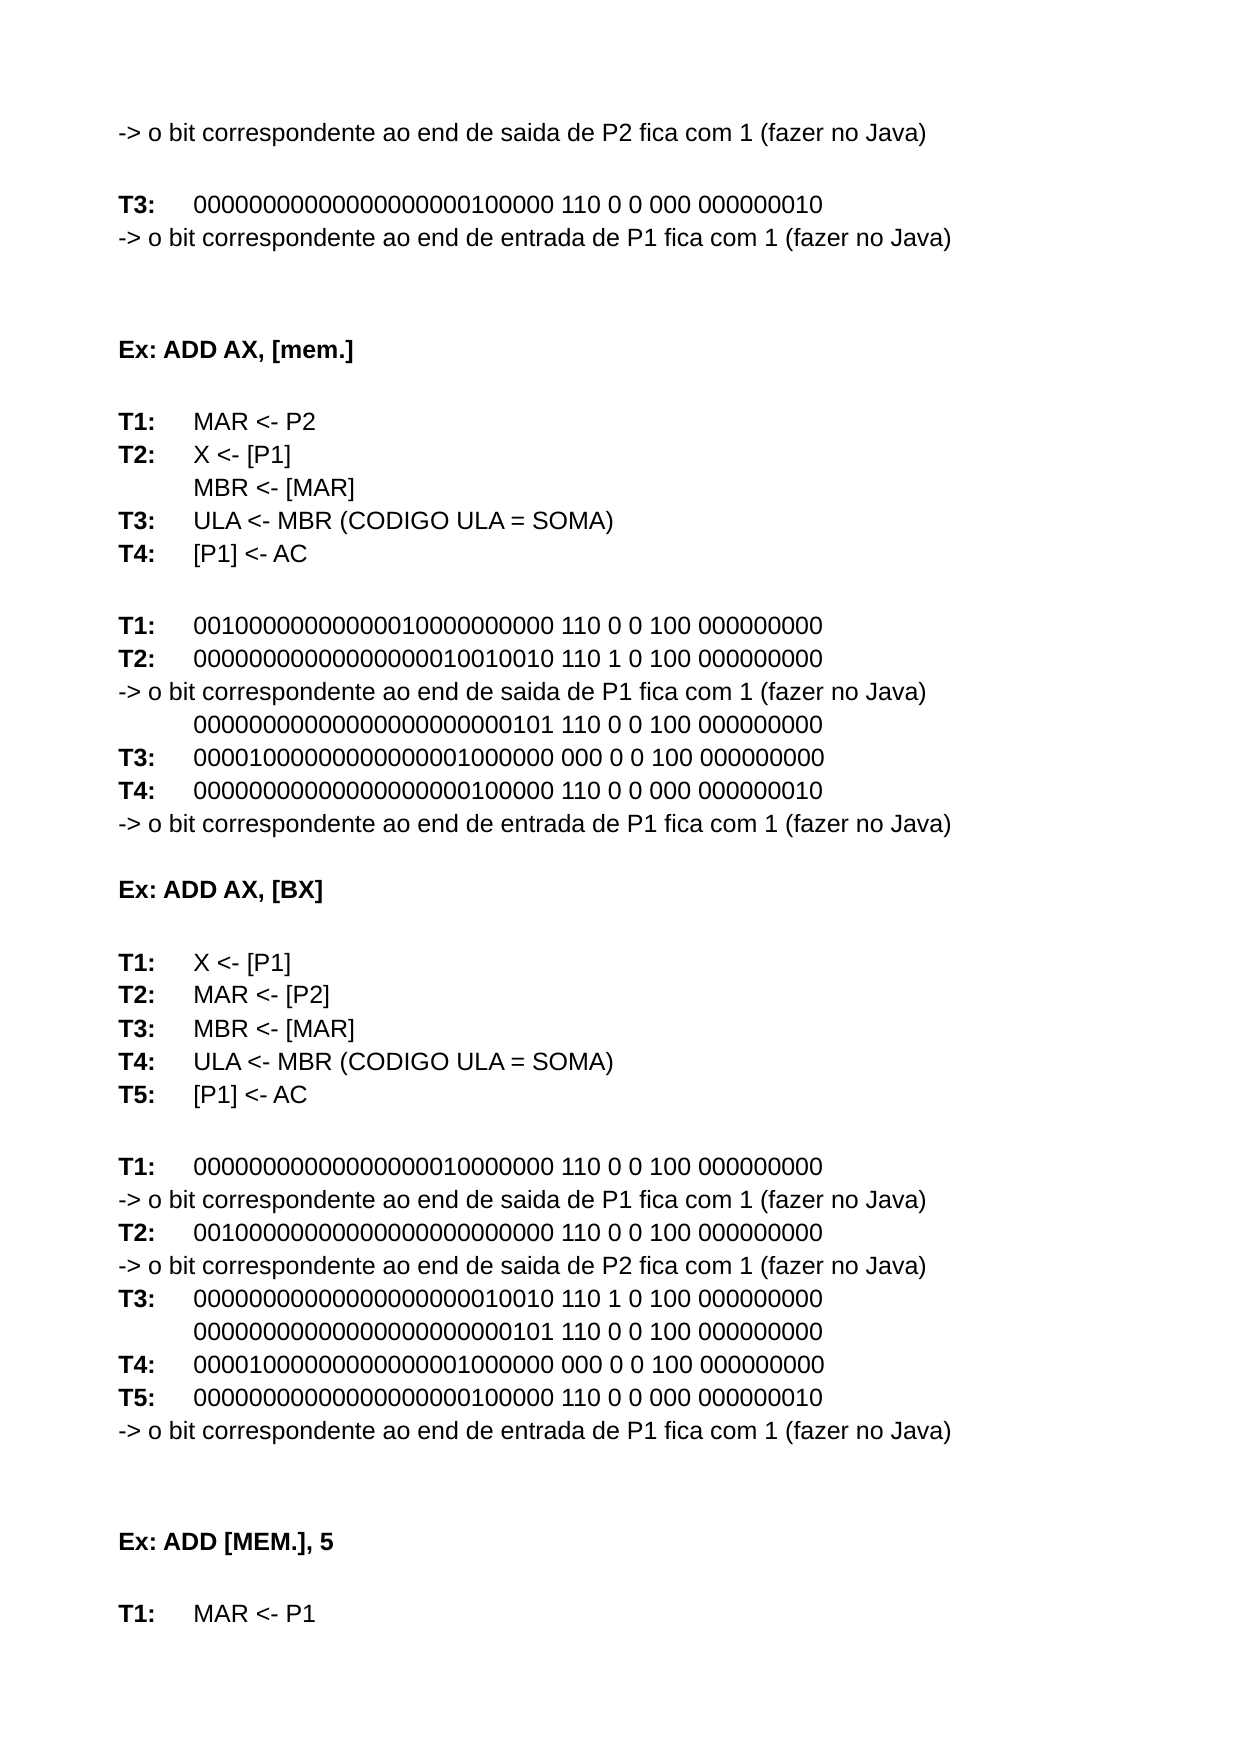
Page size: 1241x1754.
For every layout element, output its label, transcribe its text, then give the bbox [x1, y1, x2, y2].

text T4: 00001000000000000001000000 000 0 0 100 000000000 [118, 1350, 1122, 1379]
text T5: [P1] <- AC [118, 1079, 1122, 1108]
text T2: 00000000000000000010010010 110 1 0 100 000000000 [118, 644, 1122, 673]
text T2: MAR <- [P2] [118, 981, 1122, 1009]
text -> o bit correspondente ao end de saida de P1 fica com 1 (fazer no Java) [118, 677, 1122, 706]
text T4: [P1] <- AC [118, 539, 1122, 568]
text T1: 00100000000000010000000000 110 0 0 100 000000000 [118, 611, 1122, 640]
text -> o bit correspondente ao end de entrada de P1 fica com 1 (fazer no Java) [118, 809, 1122, 838]
text -> o bit correspondente ao end de saida de P2 fica com 1 (fazer no Java) [118, 118, 1122, 147]
text 00000000000000000000000101 110 0 0 100 000000000 [118, 1317, 1122, 1346]
text Ex: ADD AX, [BX] [118, 875, 1122, 904]
text T3: 00000000000000000000010010 110 1 0 100 000000000 [118, 1284, 1122, 1313]
text T1: 00000000000000000010000000 110 0 0 100 000000000 [118, 1152, 1122, 1181]
text T5: 00000000000000000000100000 110 0 0 000 000000010 [118, 1383, 1122, 1412]
text T3: MBR <- [MAR] [118, 1013, 1122, 1042]
text MBR <- [MAR] [118, 473, 1122, 502]
text Ex: ADD AX, [mem.] [118, 335, 1122, 363]
text T2: 00100000000000000000000000 110 0 0 100 000000000 [118, 1218, 1122, 1247]
text T1: X <- [P1] [118, 947, 1122, 976]
text -> o bit correspondente ao end de entrada de P1 fica com 1 (fazer no Java) [118, 223, 1122, 252]
text T1: MAR <- P1 [118, 1599, 1122, 1628]
text 00000000000000000000000101 110 0 0 100 000000000 [118, 710, 1122, 739]
text T1: MAR <- P2 [118, 407, 1122, 436]
text T4: 00000000000000000000100000 110 0 0 000 000000010 [118, 776, 1122, 805]
text T3: 00001000000000000001000000 000 0 0 100 000000000 [118, 743, 1122, 772]
text T3: ULA <- MBR (CODIGO ULA = SOMA) [118, 506, 1122, 535]
text T3: 00000000000000000000100000 110 0 0 000 000000010 [118, 190, 1122, 219]
text -> o bit correspondente ao end de entrada de P1 fica com 1 (fazer no Java) [118, 1416, 1122, 1445]
text T4: ULA <- MBR (CODIGO ULA = SOMA) [118, 1047, 1122, 1075]
text -> o bit correspondente ao end de saida de P2 fica com 1 (fazer no Java) [118, 1251, 1122, 1279]
text -> o bit correspondente ao end de saida de P1 fica com 1 (fazer no Java) [118, 1185, 1122, 1213]
text Ex: ADD [MEM.], 5 [118, 1527, 1122, 1556]
text T2: X <- [P1] [118, 440, 1122, 469]
